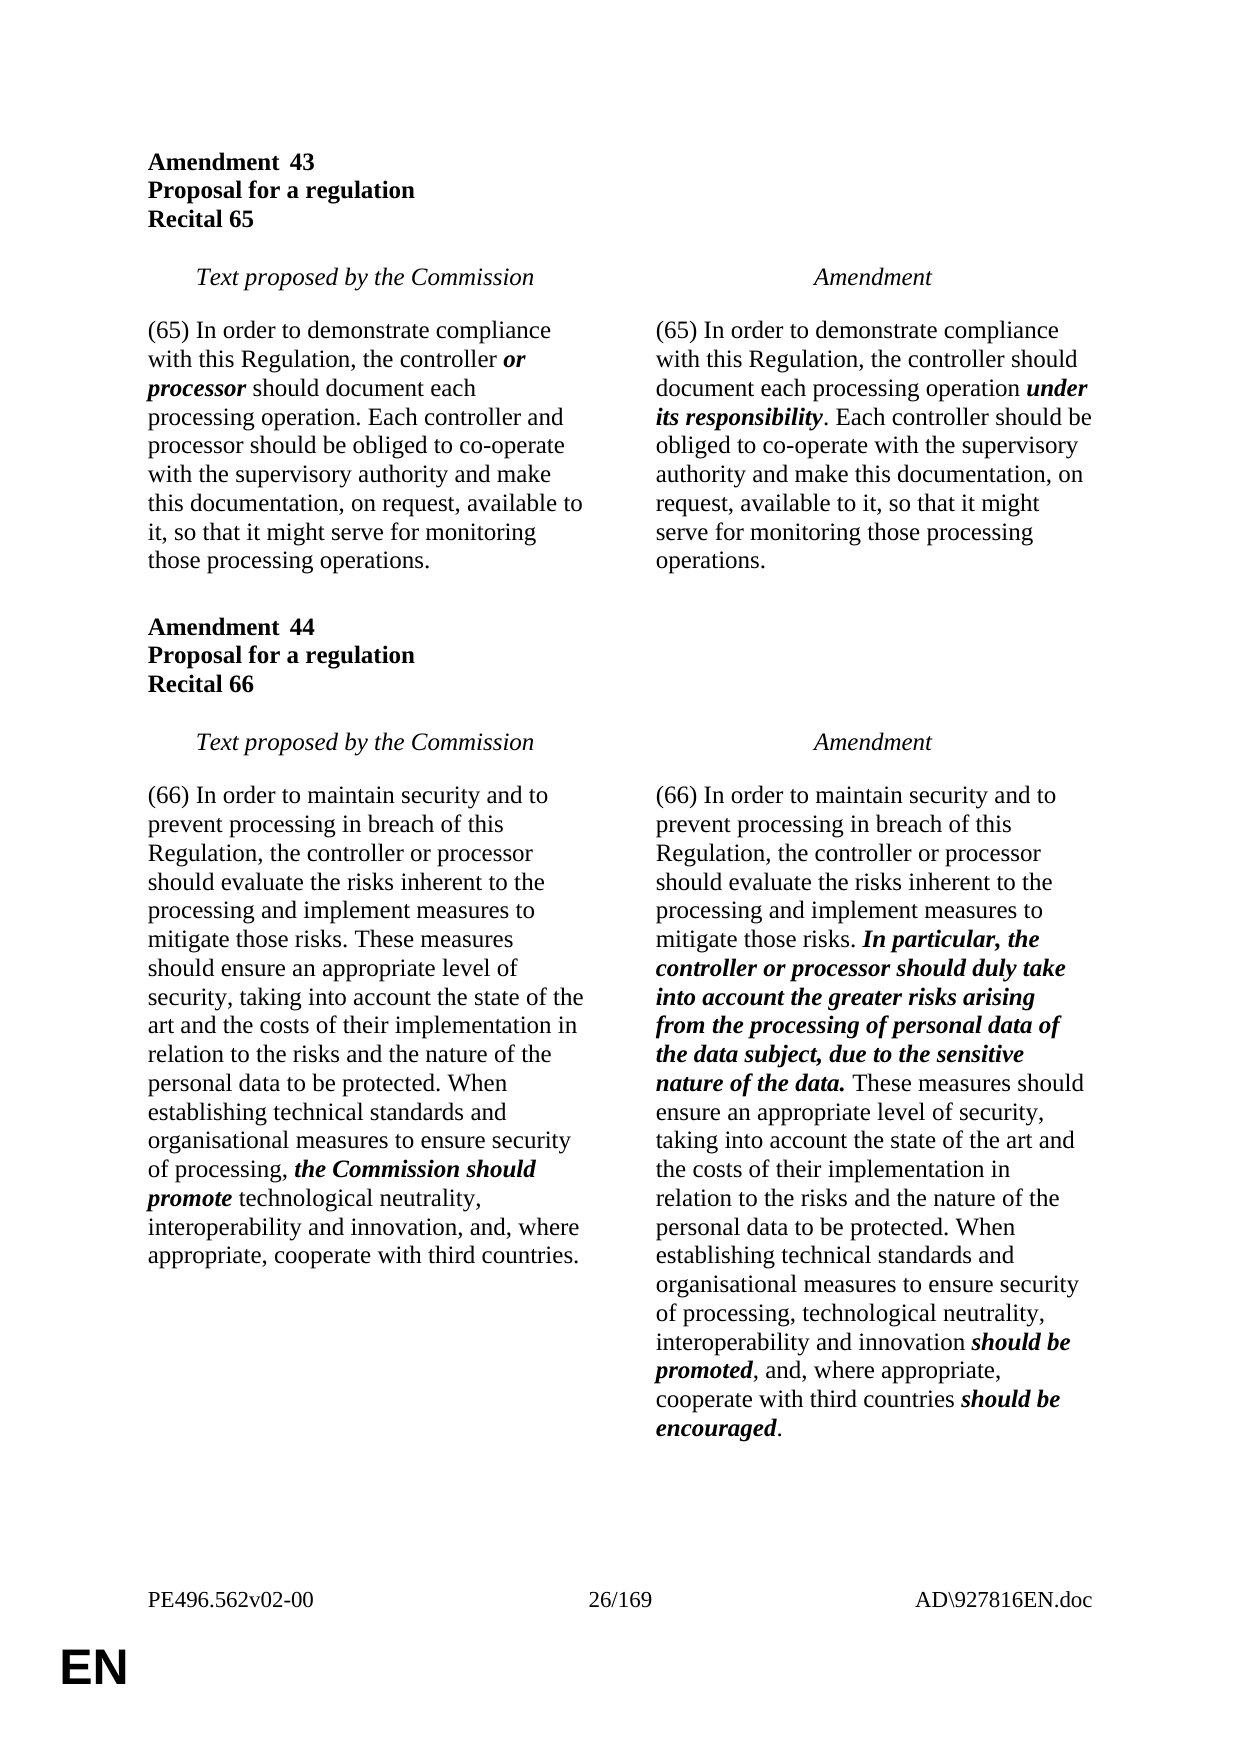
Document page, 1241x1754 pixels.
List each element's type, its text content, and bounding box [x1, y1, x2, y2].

table_cell (66) In order to maintain security and to prevent processing in breach of this Regulation, the controller or processor should evaluate the risks inherent to the processing and implement measures to mitigate those risks. These measures should ensure an appropriate level of security, taking into account the state of the art and the costs of their implementation in relation to the risks and the nature of the personal data to be protected. When establishing technical standards and organisational measures to ensure security of processing, the Commission should promote technological neutrality, interoperability and innovation, and, where appropriate, cooperate with third countries. [112, 781, 620, 1454]
text <Article>Recital 66</Article> [148, 669, 1092, 698]
table_cell Amendment [620, 262, 1128, 316]
table_cell (65) In order to demonstrate compliance with this Regulation, the controller should document each processing operation under its responsibility. Each controller should be obliged to co-operate with the supervisory authority and make this documentation, on request, available to it, so that it might serve for monitoring those processing operations. [620, 316, 1128, 587]
table_cell (66) In order to maintain security and to prevent processing in breach of this Regulation, the controller or processor should evaluate the risks inherent to the processing and implement measures to mitigate those risks. In particular, the controller or processor should duly take into account the greater risks arising from the processing of personal data of the data subject, due to the sensitive nature of the data. These measures should ensure an appropriate level of security, taking into account the state of the art and the costs of their implementation in relation to the risks and the nature of the personal data to be protected. When establishing technical standards and organisational measures to ensure security of processing, technological neutrality, interoperability and innovation should be promoted, and, where appropriate, cooperate with third countries should be encouraged. [620, 781, 1128, 1454]
table_cell Text proposed by the Commission [112, 727, 620, 781]
text <Amend>Amendment <NumAm>44</NumAm> [148, 612, 1092, 641]
text <DocAmend>Proposal for a regulation</DocAmend> [148, 641, 1092, 669]
text <DocAmend>Proposal for a regulation</DocAmend> [148, 176, 1092, 204]
table_header [112, 233, 1128, 262]
table_cell (65) In order to demonstrate compliance with this Regulation, the controller or processor should document each processing operation. Each controller and processor should be obliged to co-operate with the supervisory authority and make this documentation, on request, available to it, so that it might serve for monitoring those processing operations. [112, 316, 620, 587]
table_cell Amendment [620, 727, 1128, 781]
text <Article>Recital 65</Article> [148, 204, 1092, 233]
text <Amend>Amendment <NumAm>43</NumAm> [148, 147, 1092, 176]
table_header [112, 698, 1128, 727]
table_cell Text proposed by the Commission [112, 262, 620, 316]
